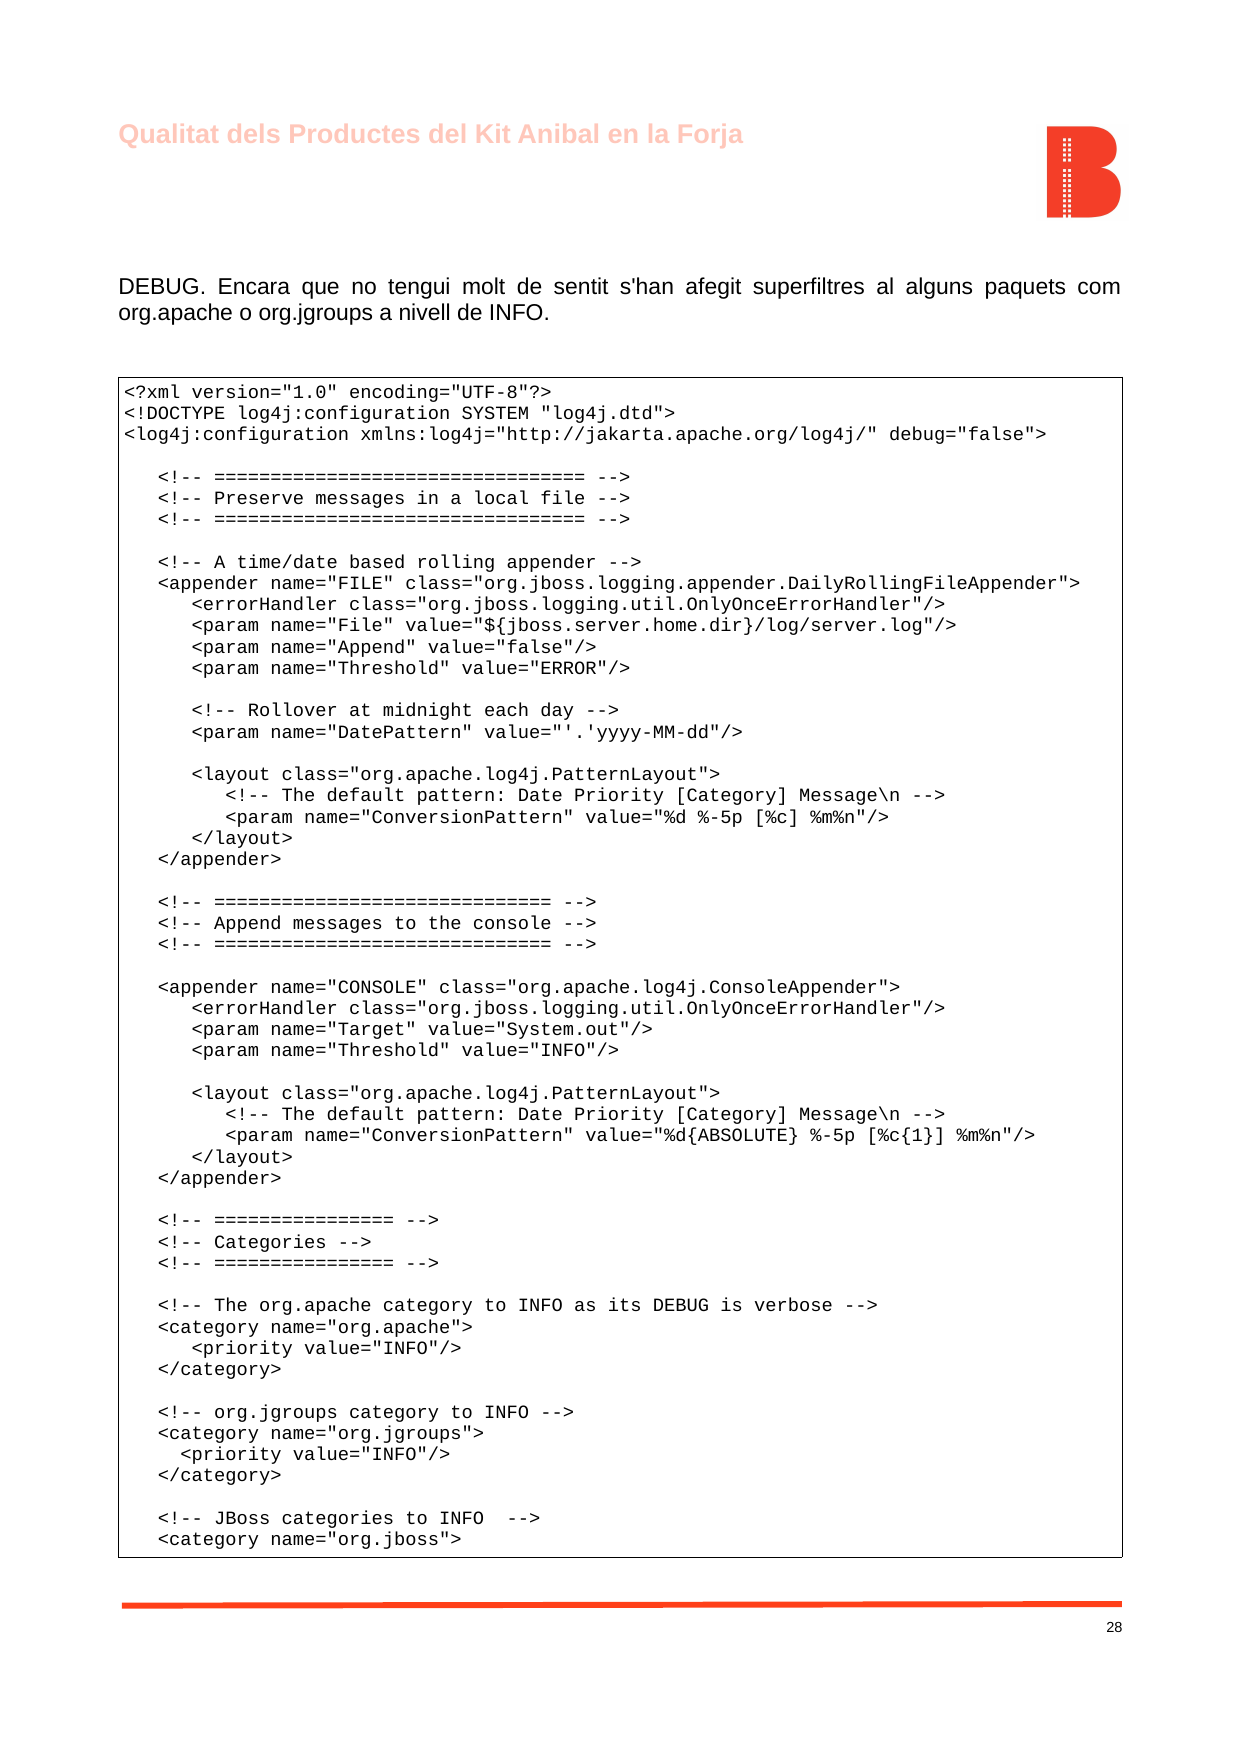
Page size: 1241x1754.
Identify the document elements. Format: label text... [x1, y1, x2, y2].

picture [1036, 124, 1130, 221]
text DEBUG. Encara que no tengui molt de sentit s'han afegit superfiltres al alguns paquets com org.apache o org.jgroups a nivell de INFO. [118, 273, 1122, 325]
table_header <?xml version="1.0" encoding="UTF-8"?> <!DOCTYPE log4j:configuration SYSTEM "log4j.dtd"> <log4j:configuration xmlns:log4j="http://jakarta.apache.org/log4j/" debug="false"> <!-- ================================= --> <!-- Preserve messages in a local file --> <!-- ================================= --> <!-- A time/date based rolling appender --> <appender name="FILE" class="org.jboss.logging.appender.DailyRollingFileAppender"> <errorHandler class="org.jboss.logging.util.OnlyOnceErrorHandler"/> <param name="File" value="${jboss.server.home.dir}/log/server.log"/> <param name="Append" value="false"/> <param name="Threshold" value="ERROR"/> <!-- Rollover at midnight each day --> <param name="DatePattern" value="'.'yyyy-MM-dd"/> <layout class="org.apache.log4j.PatternLayout"> <!-- The default pattern: Date Priority [Category] Message\n --> <param name="ConversionPattern" value="%d %-5p [%c] %m%n"/> </layout> </appender> <!-- ============================== --> <!-- Append messages to the console --> <!-- ============================== --> <appender name="CONSOLE" class="org.apache.log4j.ConsoleAppender"> <errorHandler class="org.jboss.logging.util.OnlyOnceErrorHandler"/> <param name="Target" value="System.out"/> <param name="Threshold" value="INFO"/> <layout class="org.apache.log4j.PatternLayout"> <!-- The default pattern: Date Priority [Category] Message\n --> <param name="ConversionPattern" value="%d{ABSOLUTE} %-5p [%c{1}] %m%n"/> </layout> </appender> <!-- ================ --> <!-- Categories --> <!-- ================ --> <!-- The org.apache category to INFO as its DEBUG is verbose --> <category name="org.apache"> <priority value="INFO"/> </category> <!-- org.jgroups category to INFO --> <category name="org.jgroups"> <priority value="INFO"/> </category> <!-- JBoss categories to INFO --> <category name="org.jboss"> [119, 378, 1122, 1557]
